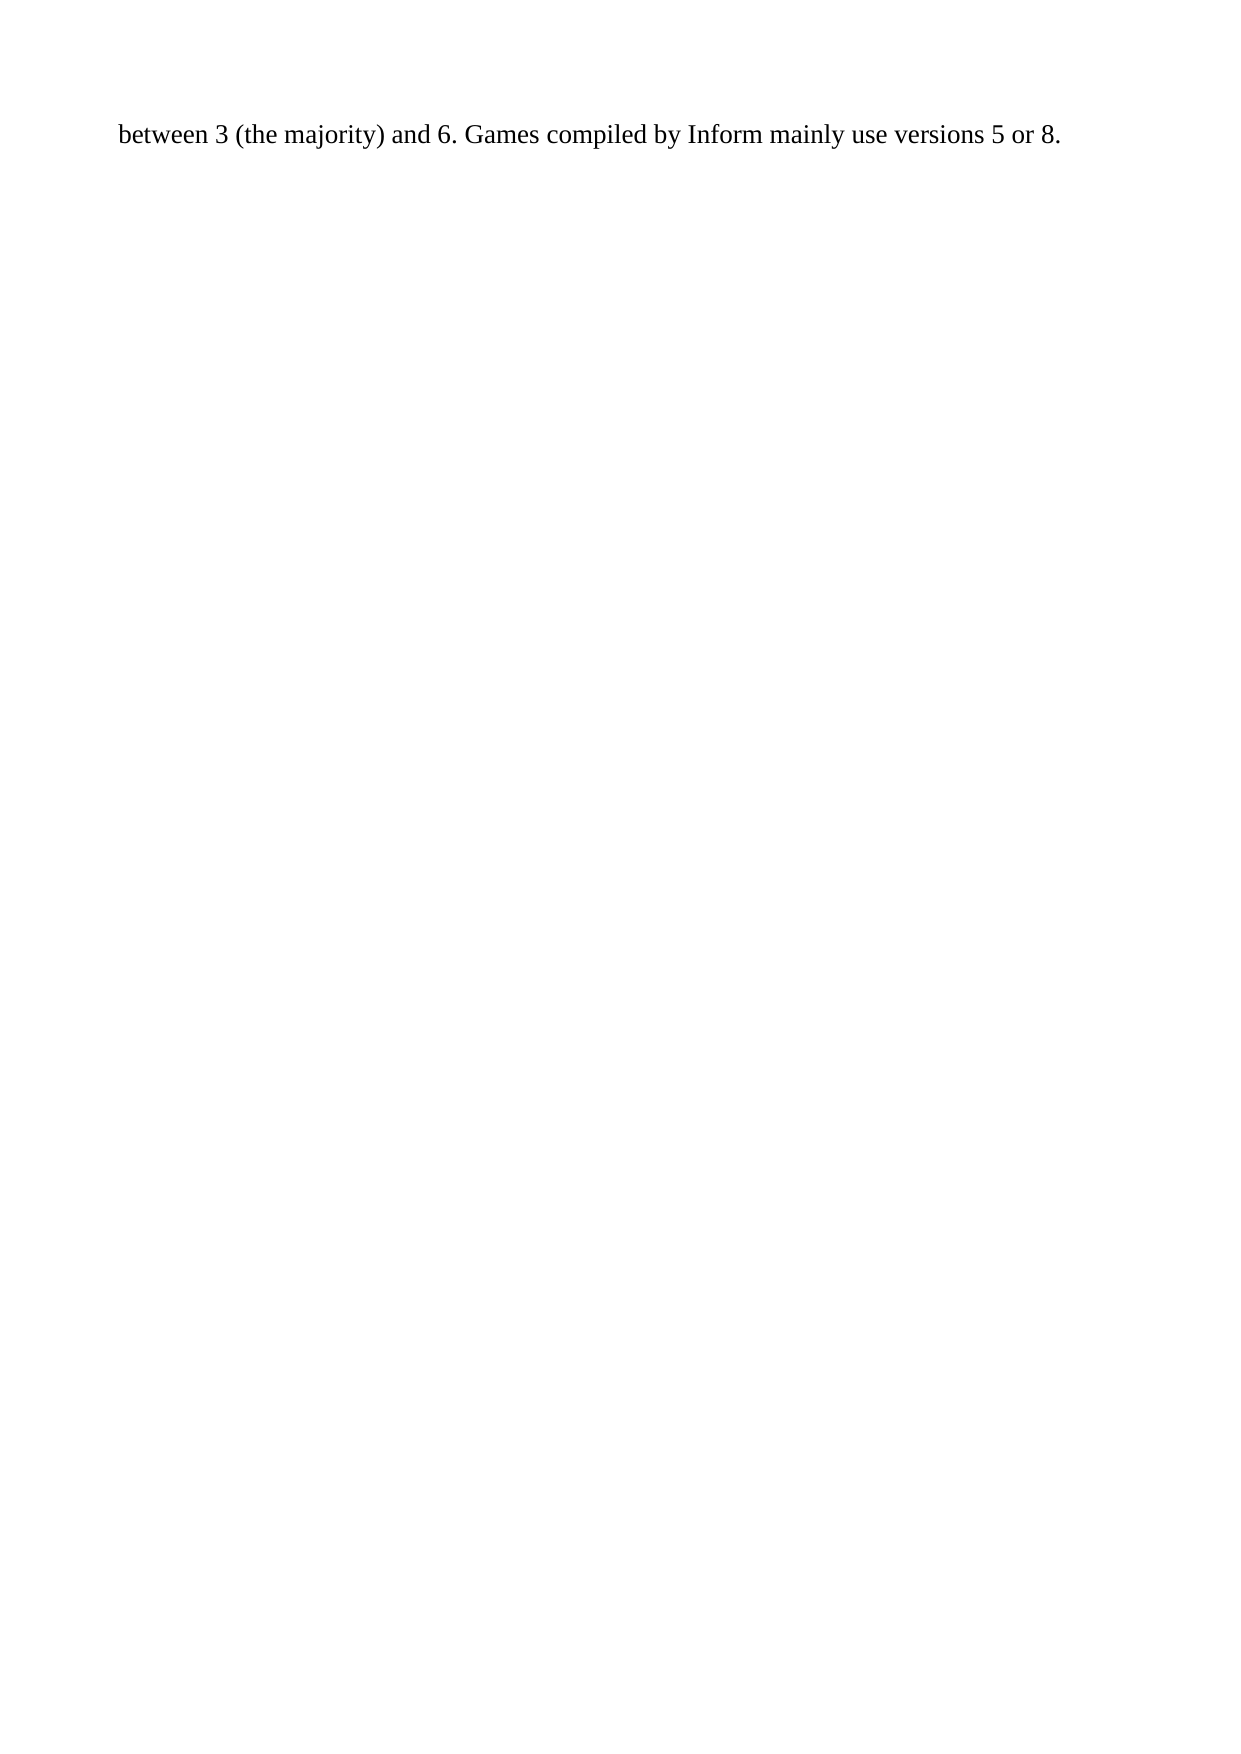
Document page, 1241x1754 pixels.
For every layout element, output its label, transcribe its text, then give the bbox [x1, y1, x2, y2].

text between 3 (the majority) and 6. Games compiled by Inform mainly use versions 5 or 8. [118, 118, 1122, 149]
